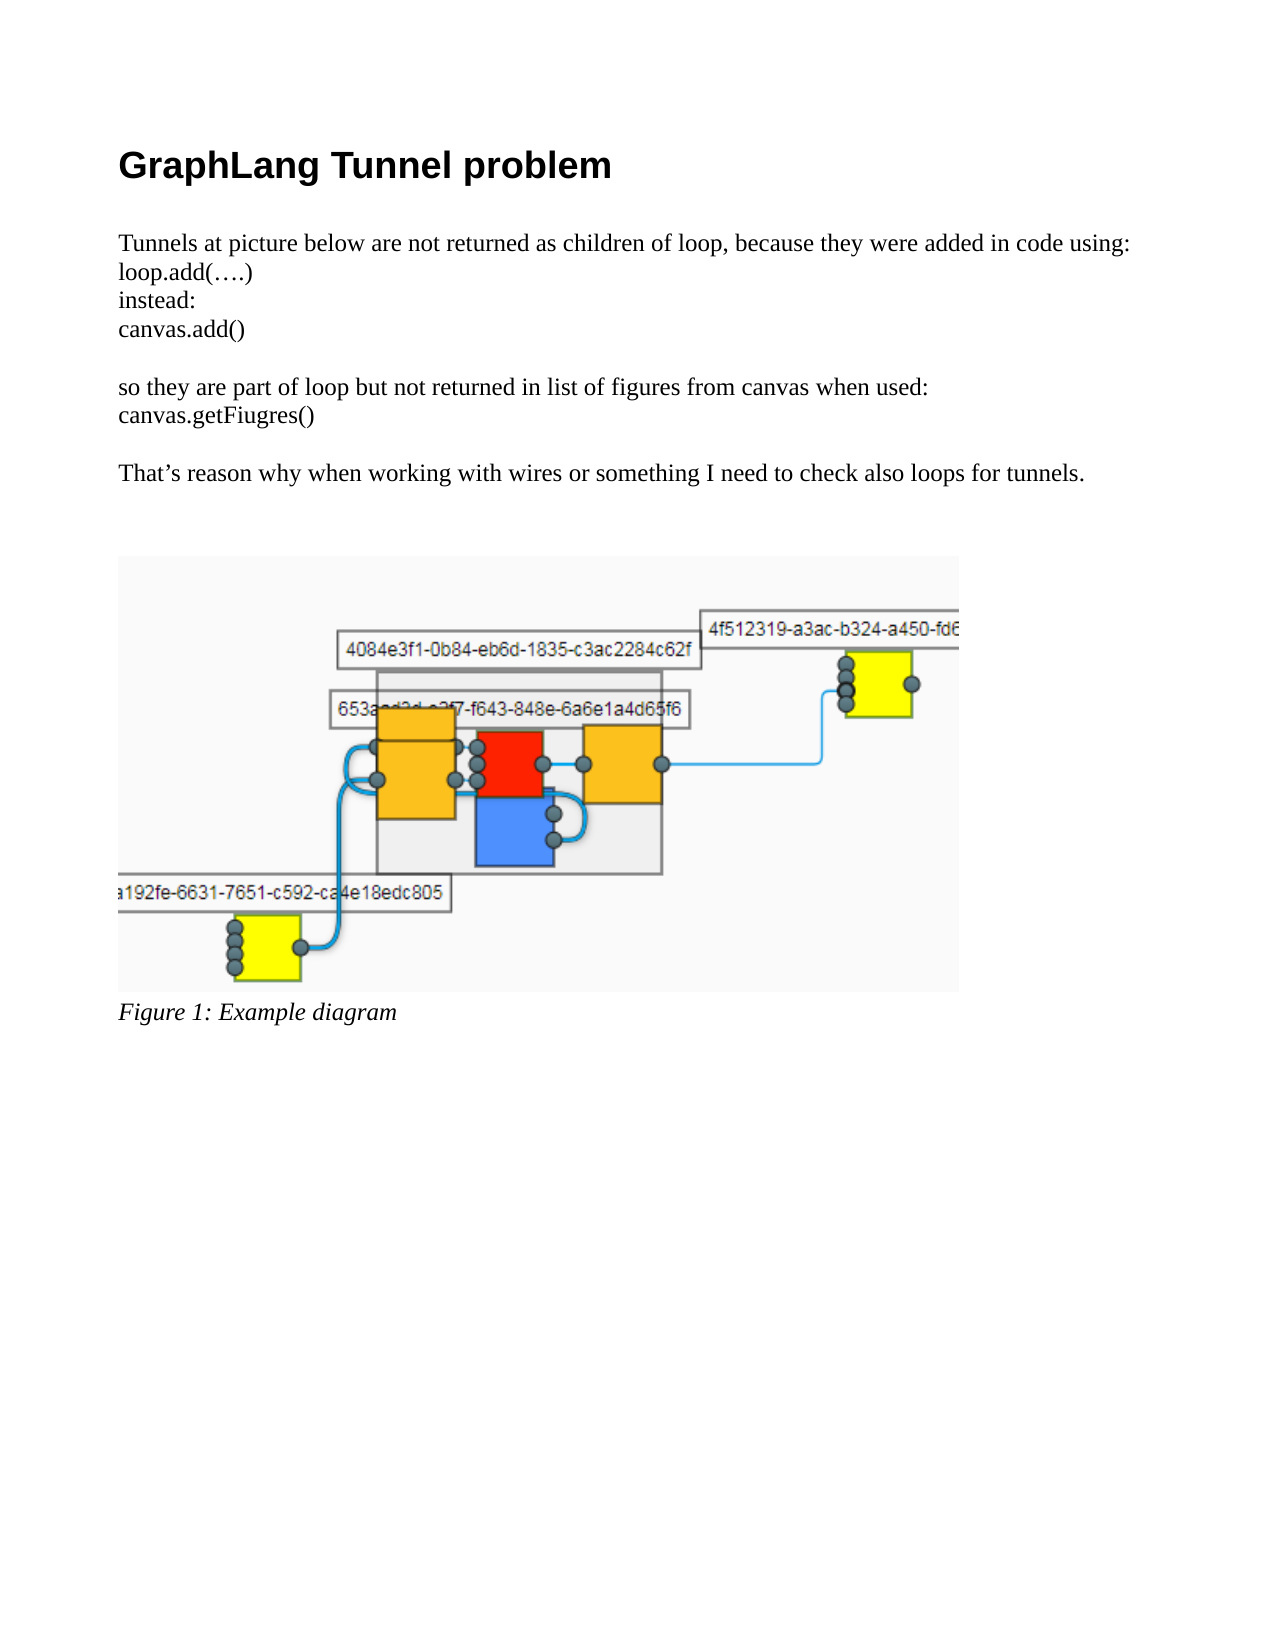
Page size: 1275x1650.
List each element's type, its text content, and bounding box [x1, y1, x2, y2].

text so they are part of loop but not returned in list of figures from canvas when used: [118, 372, 1157, 401]
text Figure 1: Example diagram [118, 992, 959, 1025]
text Tunnels at picture below are not returned as children of loop, because they were added in code using: [118, 228, 1157, 257]
text loop.add(….) [118, 257, 1157, 286]
text instead: [118, 286, 1157, 314]
text That’s reason why when working with wires or something I need to check also loops for tunnels. [118, 458, 1157, 487]
text canvas.getFiugres() [118, 401, 1157, 429]
subtitle GraphLang Tunnel problem [118, 143, 1157, 187]
picture [118, 556, 959, 992]
text canvas.add() [118, 314, 1157, 343]
